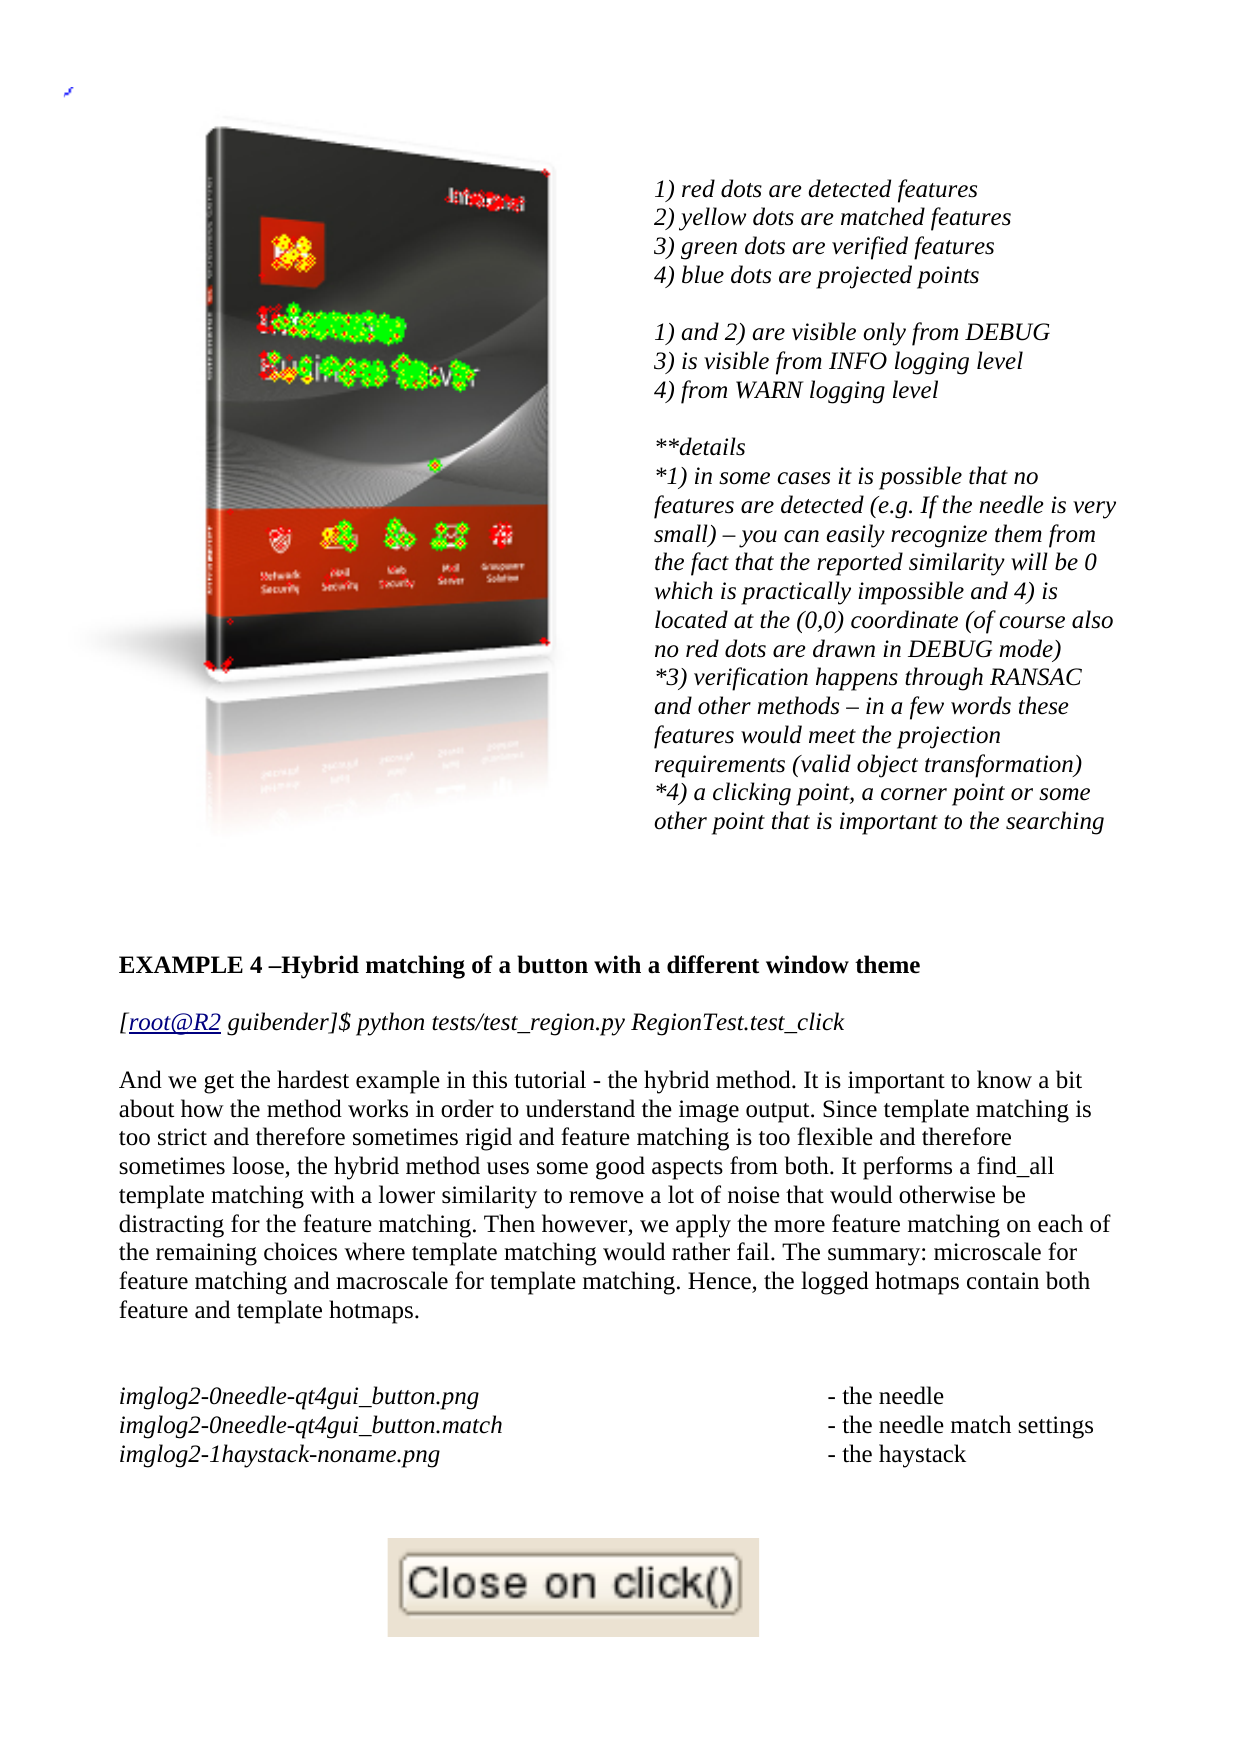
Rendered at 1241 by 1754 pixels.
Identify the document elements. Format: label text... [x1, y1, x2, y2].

text *4) a clicking point, a corner point or some other point that is important to the searching [654, 777, 1121, 835]
text 2) yellow dots are matched features [654, 202, 1121, 231]
text 4) from WARN logging level [654, 375, 1121, 404]
text 3) is visible from INFO logging level [654, 346, 1121, 375]
text imglog2-0needle-qt4gui_button.png - the needle [119, 1381, 1121, 1410]
picture [63, 87, 654, 847]
text 4) blue dots are projected points [654, 260, 1121, 289]
text [root@R2 guibender]$ python tests/test_region.py RegionTest.test_click [119, 1007, 1121, 1036]
text imglog2-0needle-qt4gui_button.match - the needle match settings [119, 1410, 1121, 1439]
text And we get the hardest example in this tutorial - the hybrid method. It is important to know a bit about how the method works in order to understand the image output. Since template matching is too strict and therefore sometimes rigid and feature matching is too flexible and therefore sometimes loose, the hybrid method uses some good aspects from both. It performs a find_all template matching with a lower similarity to remove a lot of noise that would otherwise be distracting for the feature matching. Then however, we apply the more feature matching on each of the remaining choices where template matching would rather fail. The summary: microscale for feature matching and macroscale for template matching. Hence, the logged hotmaps contain both feature and template hotmaps. [119, 1065, 1121, 1324]
text 1) red dots are detected features [654, 174, 1121, 202]
text 1) and 2) are visible only from DEBUG [654, 317, 1121, 346]
text *1) in some cases it is possible that no features are detected (e.g. If the needle is very small) – you can easily recognize them from the fact that the reported similarity will be 0 which is practically impossible and 4) is located at the (0,0) coordinate (of course also no red dots are drawn in DEBUG mode) [654, 461, 1121, 662]
text **details [654, 432, 1121, 461]
text EXAMPLE 4 –Hybrid matching of a button with a different window theme [119, 950, 1121, 979]
text *3) verification happens through RANSAC and other methods – in a few words these features would meet the projection requirements (valid object transformation) [654, 662, 1121, 777]
picture [387, 1538, 760, 1637]
text 3) green dots are verified features [654, 231, 1121, 260]
text imglog2-1haystack-noname.png - the haystack [119, 1439, 1121, 1467]
